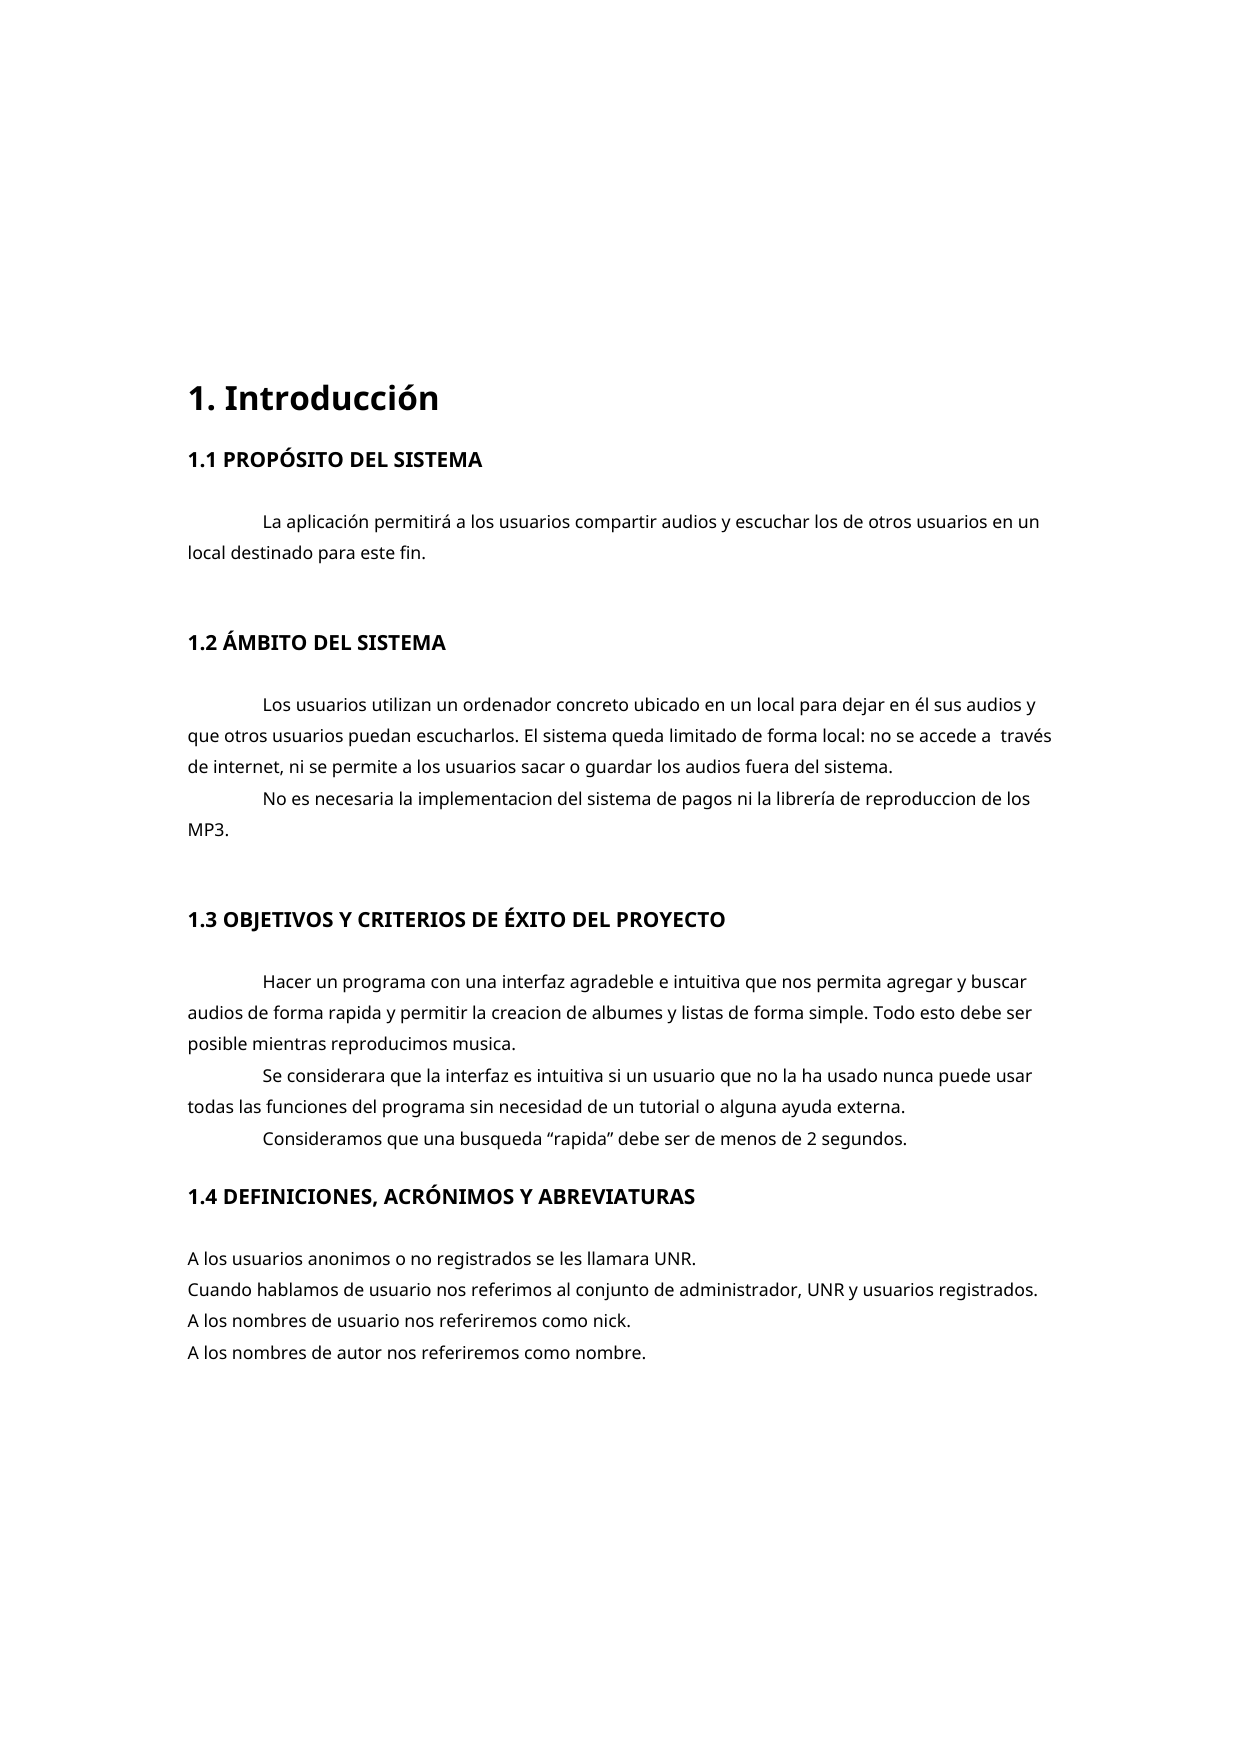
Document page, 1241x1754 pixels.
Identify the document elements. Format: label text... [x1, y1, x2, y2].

text Los usuarios utilizan un ordenador concreto ubicado en un local para dejar en él sus audios y que otros usuarios puedan escucharlos. El sistema queda limitado de forma local: no se accede a través de internet, ni se permite a los usuarios sacar o guardar los audios fuera del sistema. [187, 692, 1053, 779]
text A los nombres de usuario nos referiremos como nick. [187, 1309, 1053, 1333]
text A los usuarios anonimos o no registrados se les llamara UNR. [187, 1246, 1053, 1270]
text Se considerara que la interfaz es intuitiva si un usuario que no la ha usado nunca puede usar todas las funciones del programa sin necesidad de un tutorial o alguna ayuda externa. [187, 1063, 1053, 1119]
subtitle 1.3 OBJETIVOS y criterios de éxito del proyecto [187, 905, 1053, 934]
subtitle 1.4 definiciones, acrónimos y abreviaturas [187, 1182, 1053, 1211]
text No es necesaria la implementacion del sistema de pagos ni la librería de reproduccion de los MP3. [187, 786, 1053, 842]
title 1. Introducción [187, 375, 1053, 420]
text La aplicación permitirá a los usuarios compartir audios y escuchar los de otros usuarios en un local destinado para este fin. [187, 509, 1053, 564]
subtitle 1.2 áMBITO del sistema [187, 628, 1053, 657]
text Cuando hablamos de usuario nos referimos al conjunto de administrador, UNR y usuarios registrados. [187, 1278, 1053, 1302]
text Consideramos que una busqueda “rapida” debe ser de menos de 2 segundos. [187, 1126, 1053, 1150]
text Hacer un programa con una interfaz agradeble e intuitiva que nos permita agregar y buscar audios de forma rapida y permitir la creacion de albumes y listas de forma simple. Todo esto debe ser posible mientras reproducimos musica. [187, 969, 1053, 1056]
text A los nombres de autor nos referiremos como nombre. [187, 1340, 1053, 1364]
subtitle 1.1 Propósito del sistema [187, 445, 1053, 473]
